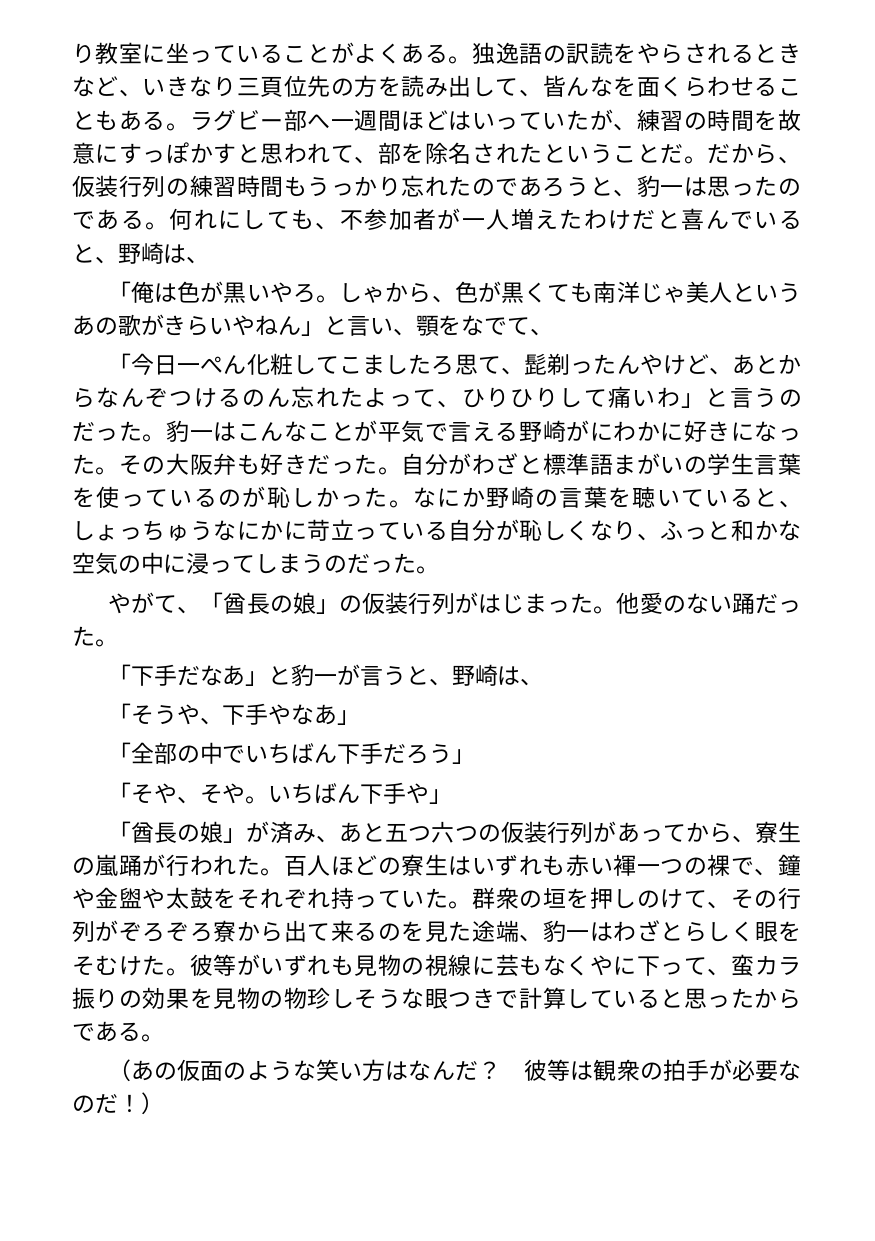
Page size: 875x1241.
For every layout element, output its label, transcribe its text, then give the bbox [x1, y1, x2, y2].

text り教室に坐っていることがよくある。独逸語の訳読をやらされるときなど、いきなり三頁位先の方を読み出して、皆んなを面くらわせることもある。ラグビー部へ一週間ほどはいっていたが、練習の時間を故意にすっぽかすと思われて、部を除名されたということだ。だから、仮装行列の練習時間もうっかり忘れたのであろうと、豹一は思ったのである。何れにしても、不参加者が一人増えたわけだと喜んでいると、野崎は、 [72, 36, 802, 269]
text 「酋長の娘」が済み、あと五つ六つの仮装行列があってから、寮生の嵐踊が行われた。百人ほどの寮生はいずれも赤い褌一つの裸で、鐘や金盥や太鼓をそれぞれ持っていた。群衆の垣を押しのけて、その行列がぞろぞろ寮から出て来るのを見た途端、豹一はわざとらしく眼をそむけた。彼等がいずれも見物の視線に芸もなくやに下って、蛮カラ振りの効果を見物の物珍しそうな眼つきで計算していると思ったからである。 [72, 814, 802, 1047]
text 「今日一ぺん化粧してこましたろ思て、髭剃ったんやけど、あとからなんぞつけるのん忘れたよって、ひりひりして痛いわ」と言うのだった。豹一はこんなことが平気で言える野崎がにわかに好きになった。その大阪弁も好きだった。自分がわざと標準語まがいの学生言葉を使っているのが恥しかった。なにか野崎の言葉を聴いていると、しょっちゅうなにかに苛立っている自分が恥しくなり、ふっと和かな空気の中に浸ってしまうのだった。 [72, 347, 802, 579]
text やがて、「酋長の娘」の仮装行列がはじまった。他愛のない踊だった。 [72, 586, 802, 652]
text 「そや、そや。いちばん下手や」 [72, 775, 802, 809]
text （あの仮面のような笑い方はなんだ？ 彼等は観衆の拍手が必要なのだ！） [72, 1053, 802, 1119]
text 「俺は色が黒いやろ。しゃから、色が黒くても南洋じゃ美人というあの歌がきらいやねん」と言い、顎をなでて、 [72, 274, 802, 341]
text 「全部の中でいちばん下手だろう」 [72, 736, 802, 769]
text 「そうや、下手やなあ」 [72, 697, 802, 730]
text 「下手だなあ」と豹一が言うと、野崎は、 [72, 658, 802, 691]
